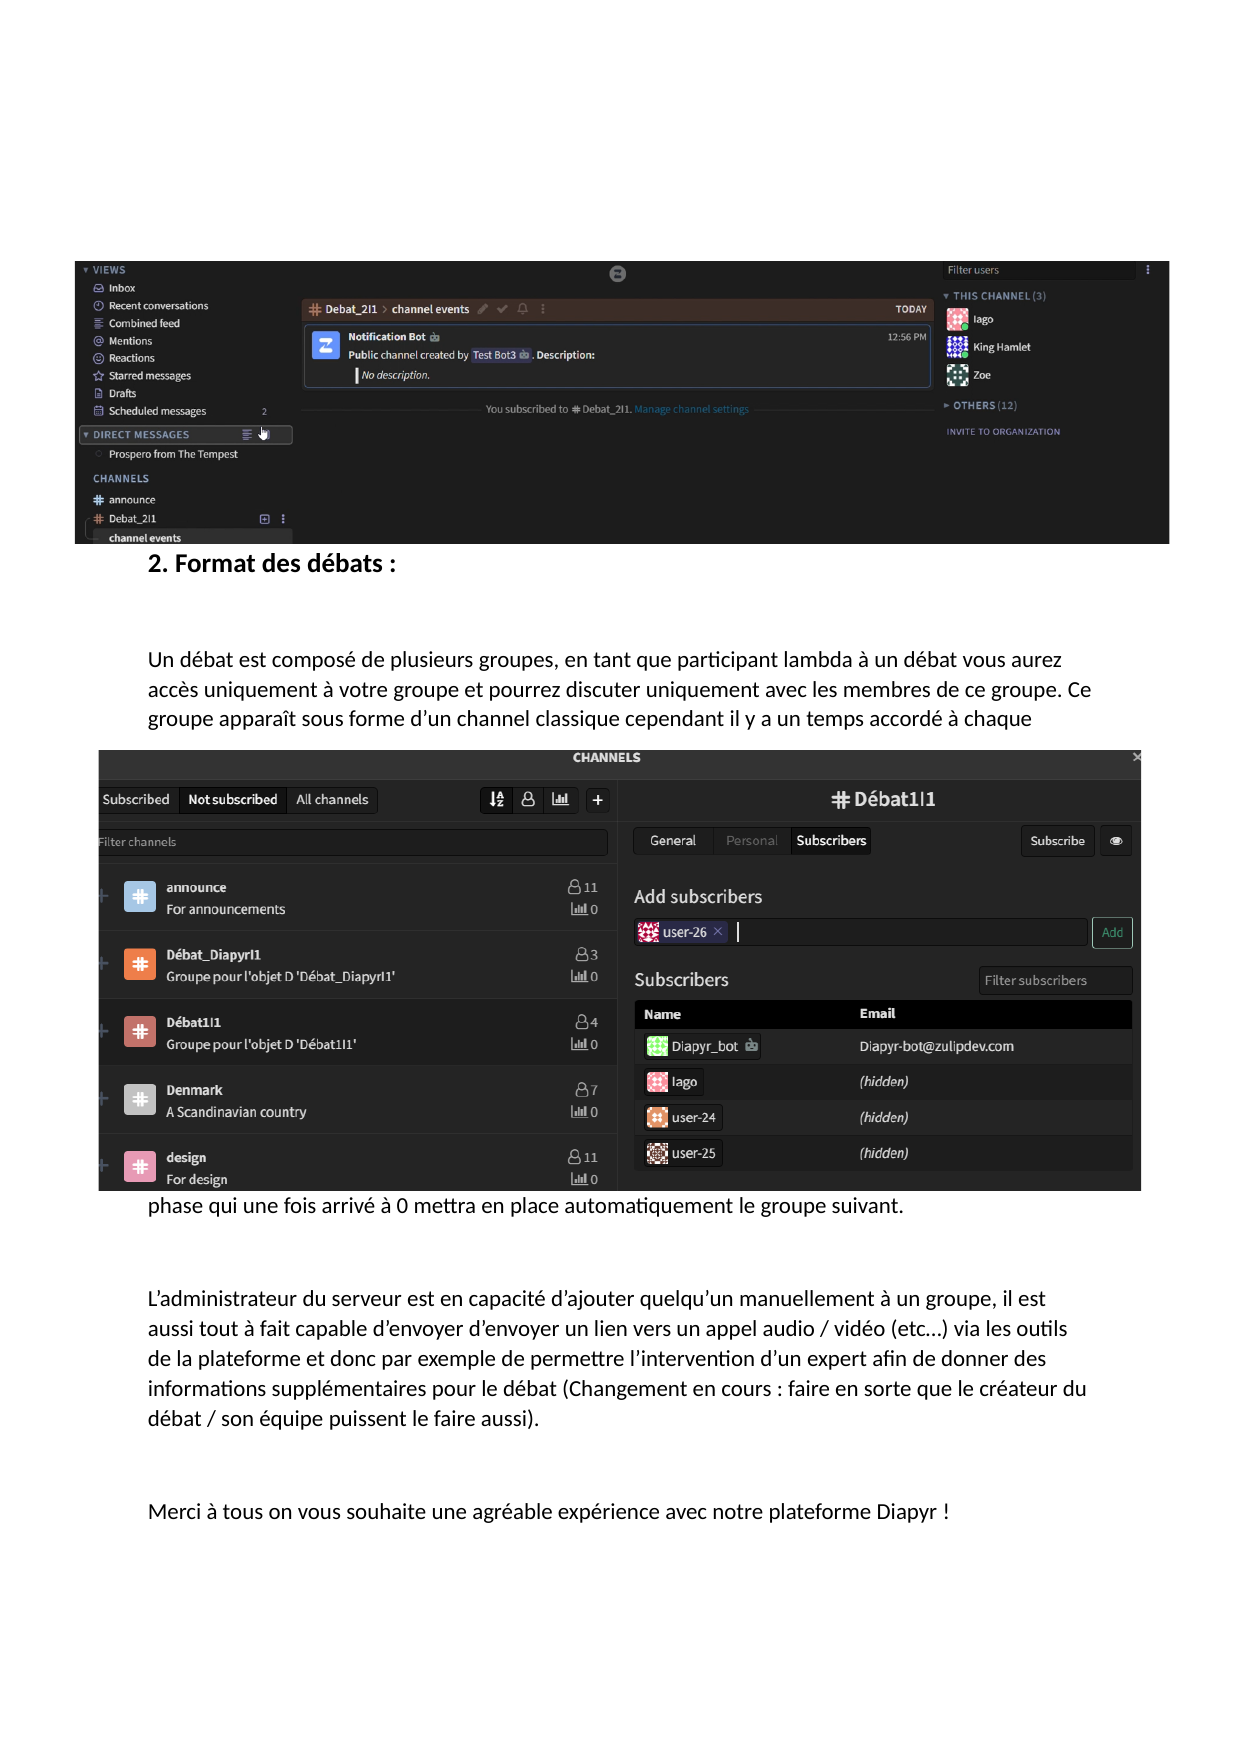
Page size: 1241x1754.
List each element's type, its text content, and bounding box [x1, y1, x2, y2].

text Merci à tous on vous souhaite une agréable expérience avec notre plateforme Diapyr ! [148, 1497, 1093, 1525]
picture [98, 750, 1142, 1191]
text L’administrateur du serveur est en capacité d’ajouter quelqu’un manuellement à un groupe, il est aussi tout à fait capable d’envoyer d’envoyer un lien vers un appel audio / vidéo (etc…) via les outils de la plateforme et donc par exemple de permettre l’intervention d’un expert afin de donner des informations supplémentaires pour le débat (Changement en cours : faire en sorte que le créateur du débat / son équipe puissent le faire aussi). [148, 1284, 1093, 1432]
text Un débat est composé de plusieurs groupes, en tant que participant lambda à un débat vous aurez accès uniquement à votre groupe et pourrez discuter uniquement avec les membres de ce groupe. Ce groupe apparaît sous forme d’un channel classique cependant il y a un temps accordé à chaque [148, 645, 1093, 750]
text phase qui une fois arrivé à 0 mettra en place automatiquement le groupe suivant. [148, 1191, 1093, 1219]
text [148, 241, 1093, 261]
text 2. Format des débats : [148, 544, 1093, 579]
picture [74, 261, 1170, 544]
